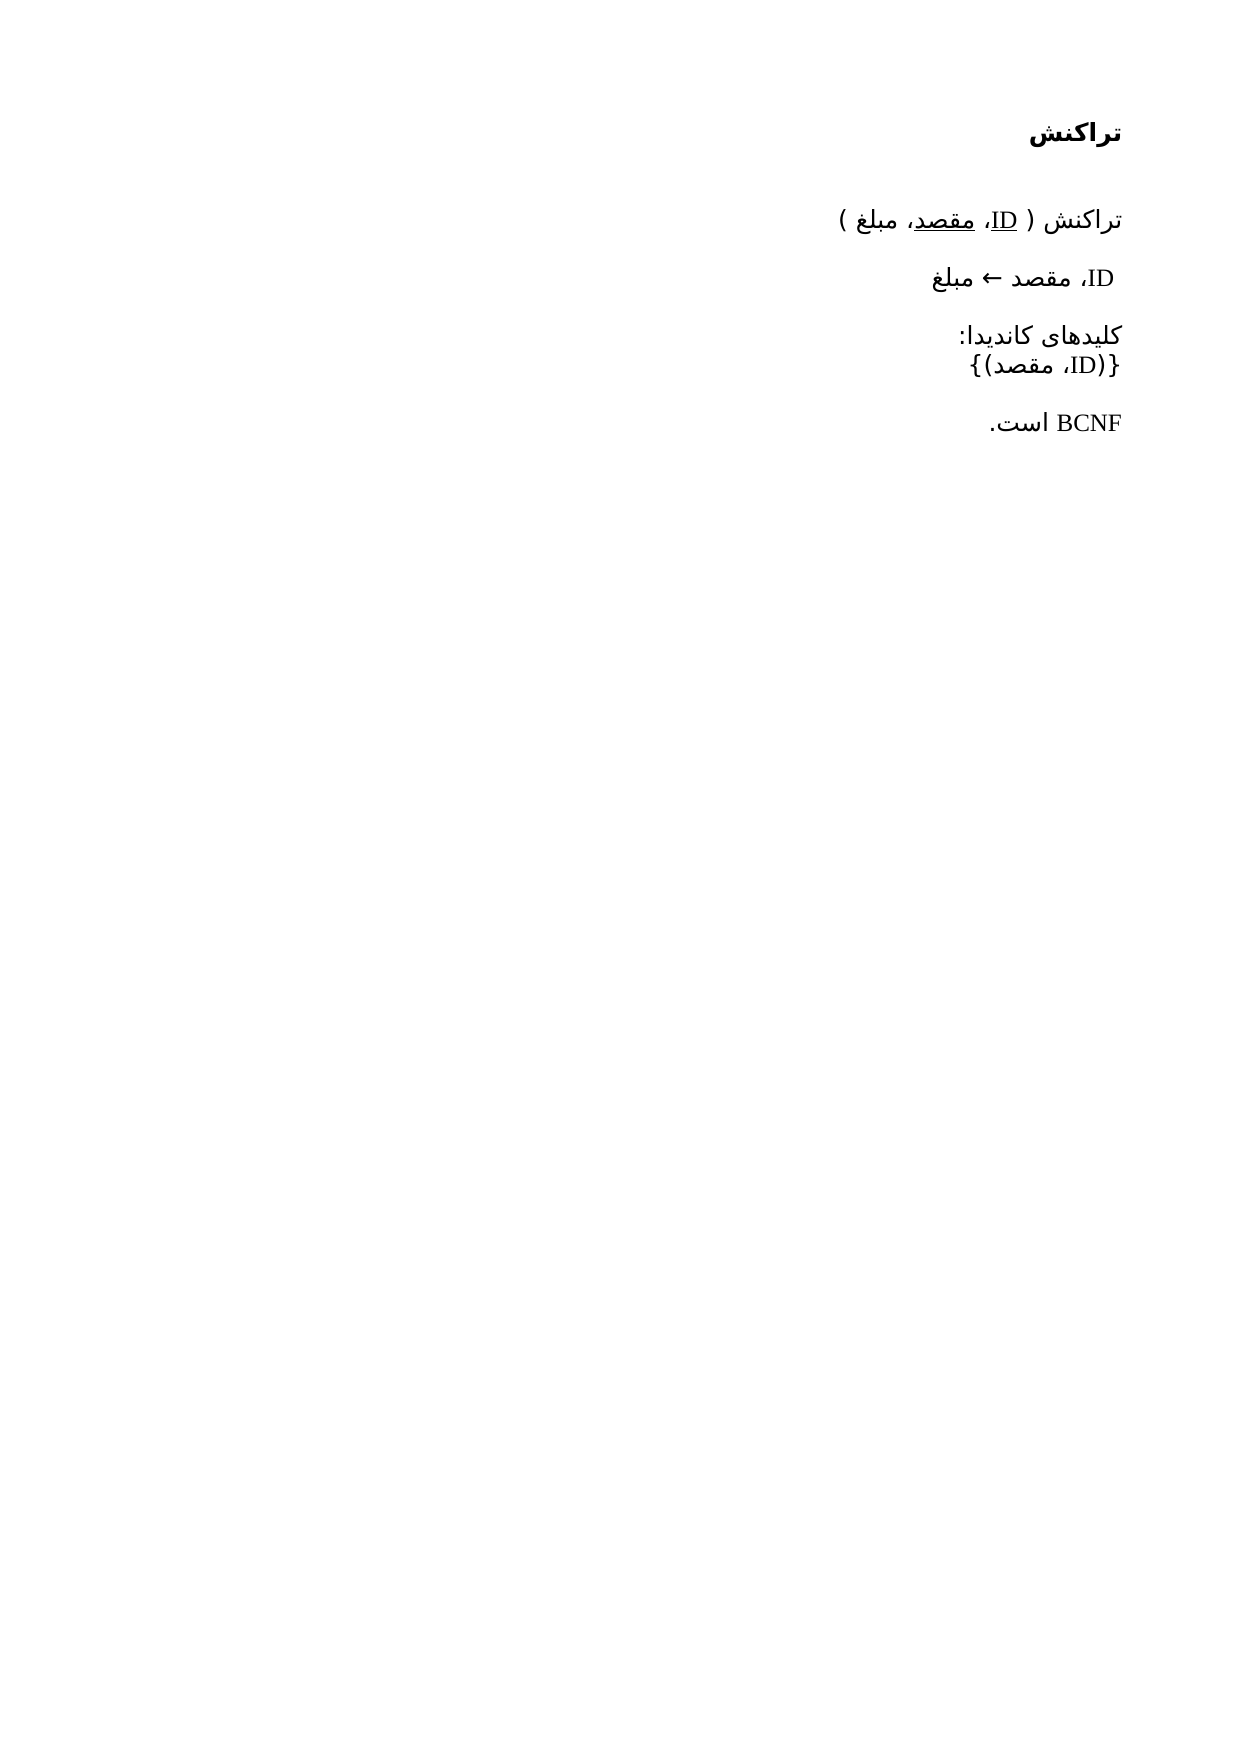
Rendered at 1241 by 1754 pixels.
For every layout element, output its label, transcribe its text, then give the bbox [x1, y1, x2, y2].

text کلید‌های کاندیدا: [118, 321, 1122, 350]
text تراکنش [118, 118, 1122, 147]
text BCNF است. [118, 408, 1122, 437]
text {(ID، مقصد)} [118, 350, 1122, 379]
text تراکنش ( ID، مقصد، مبلغ ) [118, 205, 1122, 234]
text ID، مقصد ← مبلغ [118, 263, 1122, 292]
